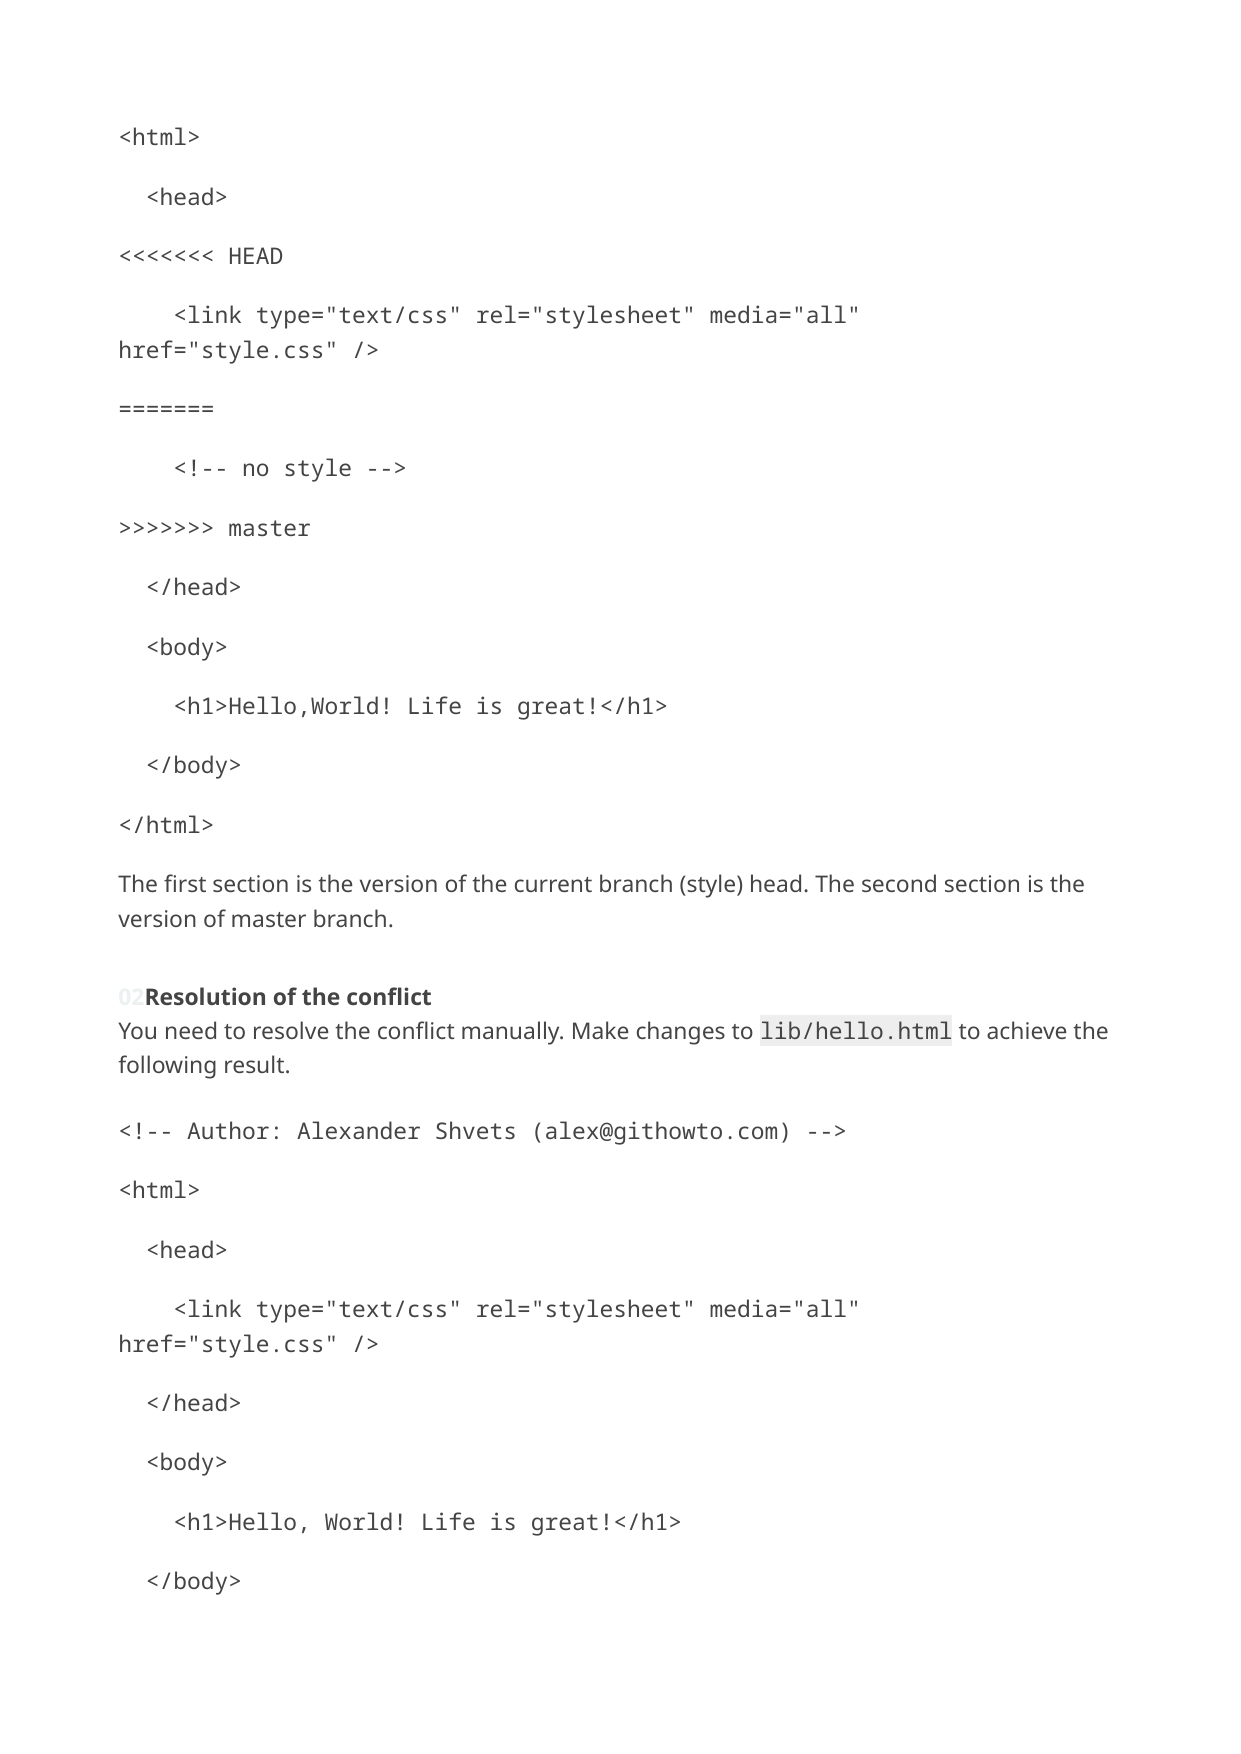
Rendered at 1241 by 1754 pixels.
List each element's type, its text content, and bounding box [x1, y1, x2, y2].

text </body> [118, 1562, 1122, 1596]
text </head> [118, 568, 1122, 602]
subtitle FILE: LIB/HELLO.HTML [118, 1081, 1122, 1112]
text >>>>>>> master [118, 509, 1122, 543]
text <<<<<<< HEAD [118, 237, 1122, 271]
text <html> [118, 118, 1122, 152]
text You need to resolve the conflict manually. Make changes to lib/hello.html to achieve the following result. [118, 1012, 1122, 1081]
text </html> [118, 806, 1122, 840]
subtitle 02Resolution of the conflict [118, 959, 1122, 1012]
text <!-- no style --> [118, 449, 1122, 484]
text <link type="text/css" rel="stylesheet" media="all" href="style.css" /> [118, 1290, 1122, 1359]
text <head> [118, 1231, 1122, 1265]
text </head> [118, 1384, 1122, 1418]
text <html> [118, 1171, 1122, 1206]
text <!-- Author: Alexander Shvets (alex@githowto.com) --> [118, 1112, 1122, 1146]
text <h1>Hello, World! Life is great!</h1> [118, 1502, 1122, 1537]
text <link type="text/css" rel="stylesheet" media="all" href="style.css" /> [118, 296, 1122, 365]
text <body> [118, 627, 1122, 662]
text <head> [118, 177, 1122, 212]
text ======= [118, 390, 1122, 424]
text The first section is the version of the current branch (style) head. The second section is the version of master branch. [118, 865, 1122, 934]
text </body> [118, 746, 1122, 781]
text <h1>Hello,World! Life is great!</h1> [118, 687, 1122, 721]
text <body> [118, 1443, 1122, 1477]
